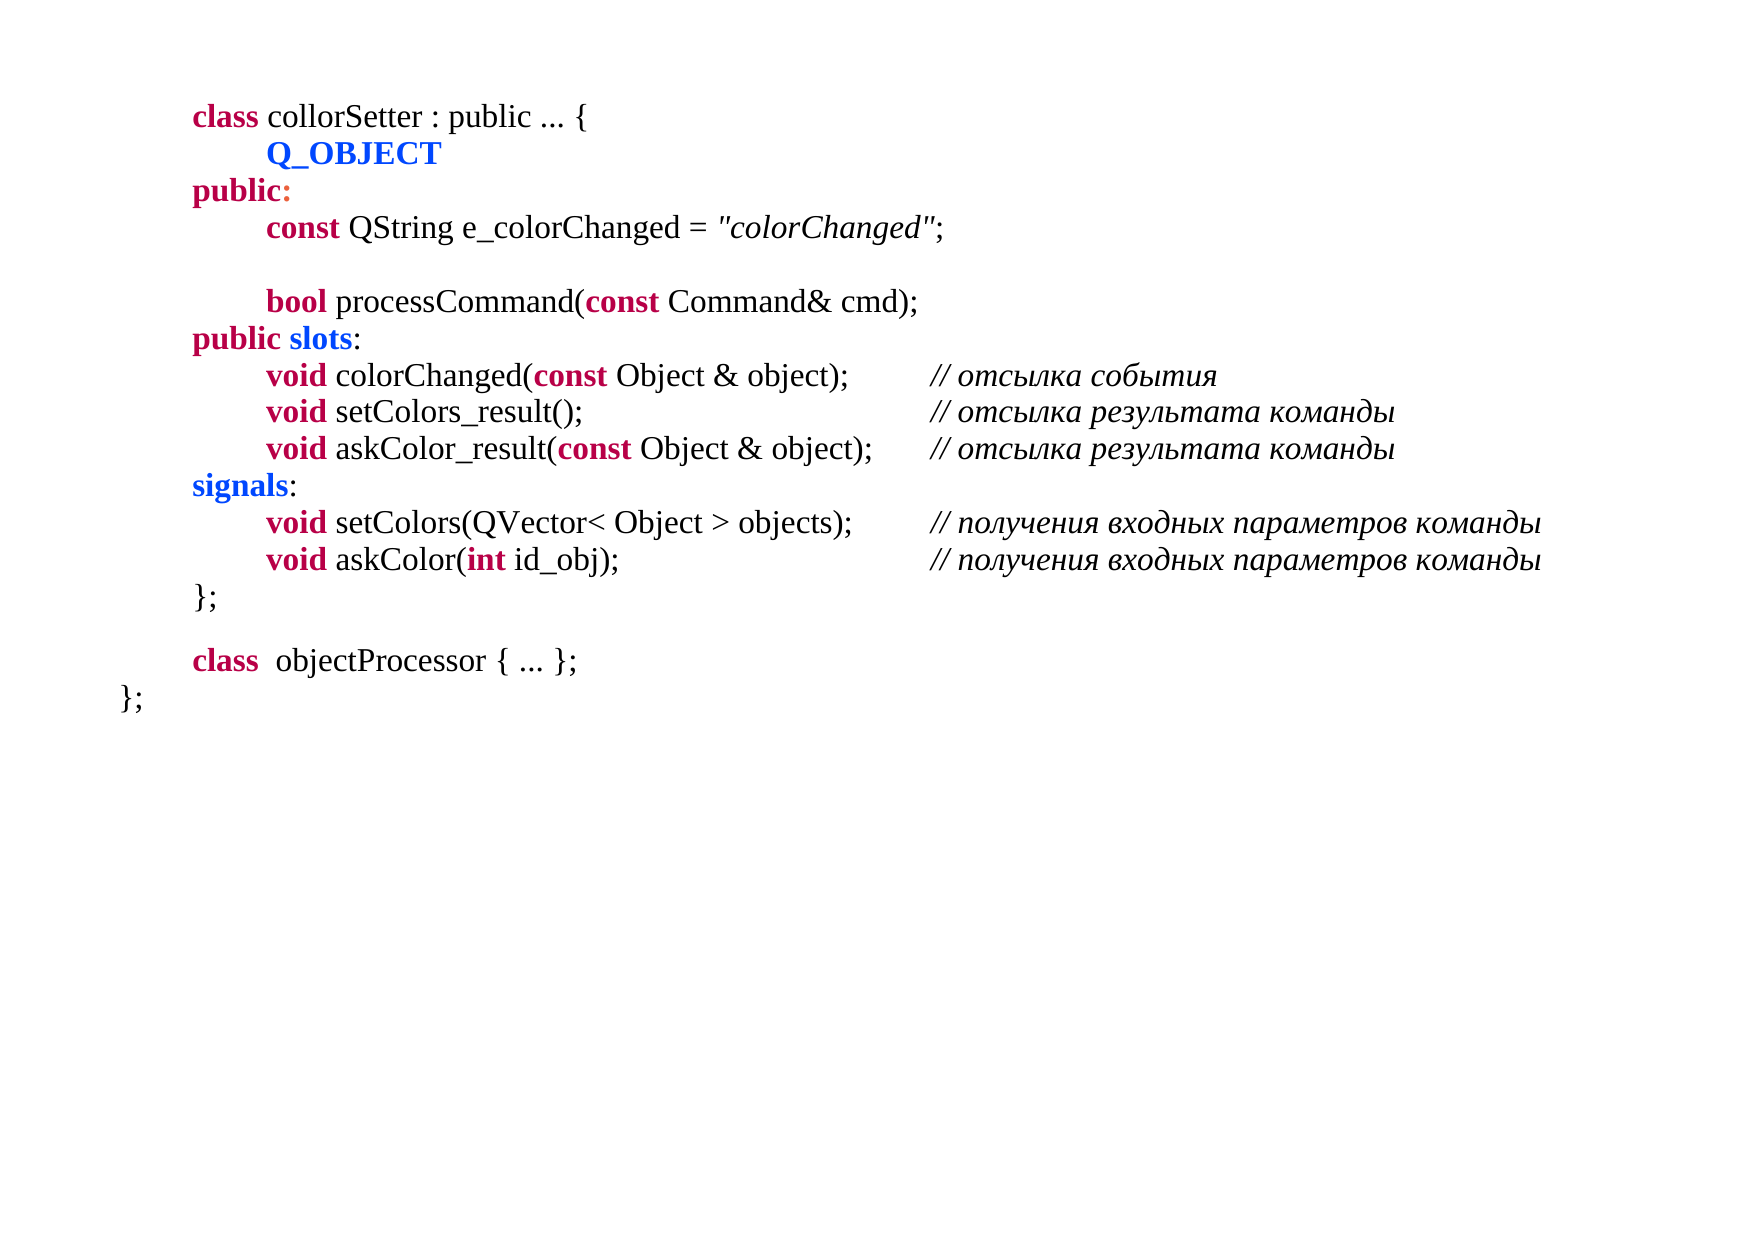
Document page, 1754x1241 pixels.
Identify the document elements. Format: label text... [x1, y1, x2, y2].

text void askColor_result(const Object & object); // отсылка результата команды [118, 430, 1636, 467]
text public slots: [118, 319, 1636, 356]
text class collorSetter : public ... { [118, 98, 1636, 135]
text const QString e_colorChanged = "colorChanged"; [118, 209, 1636, 246]
text signals: [118, 467, 1636, 504]
text void colorChanged(const Object & object); // отсылка события [118, 356, 1636, 393]
text void setColors(QVector< Object > objects); // получения входных параметров команды [118, 504, 1636, 541]
text }; [118, 679, 1636, 716]
text void askColor(int id_obj); // получения входных параметров команды [118, 541, 1636, 577]
text void setColors_result(); // отсылка результата команды [118, 393, 1636, 430]
text public: [118, 172, 1636, 209]
text class objectProcessor { ... }; [118, 642, 1636, 679]
text }; [118, 577, 1636, 614]
text Q_OBJECT [118, 135, 1636, 172]
text bool processCommand(const Command& cmd); [118, 282, 1636, 319]
